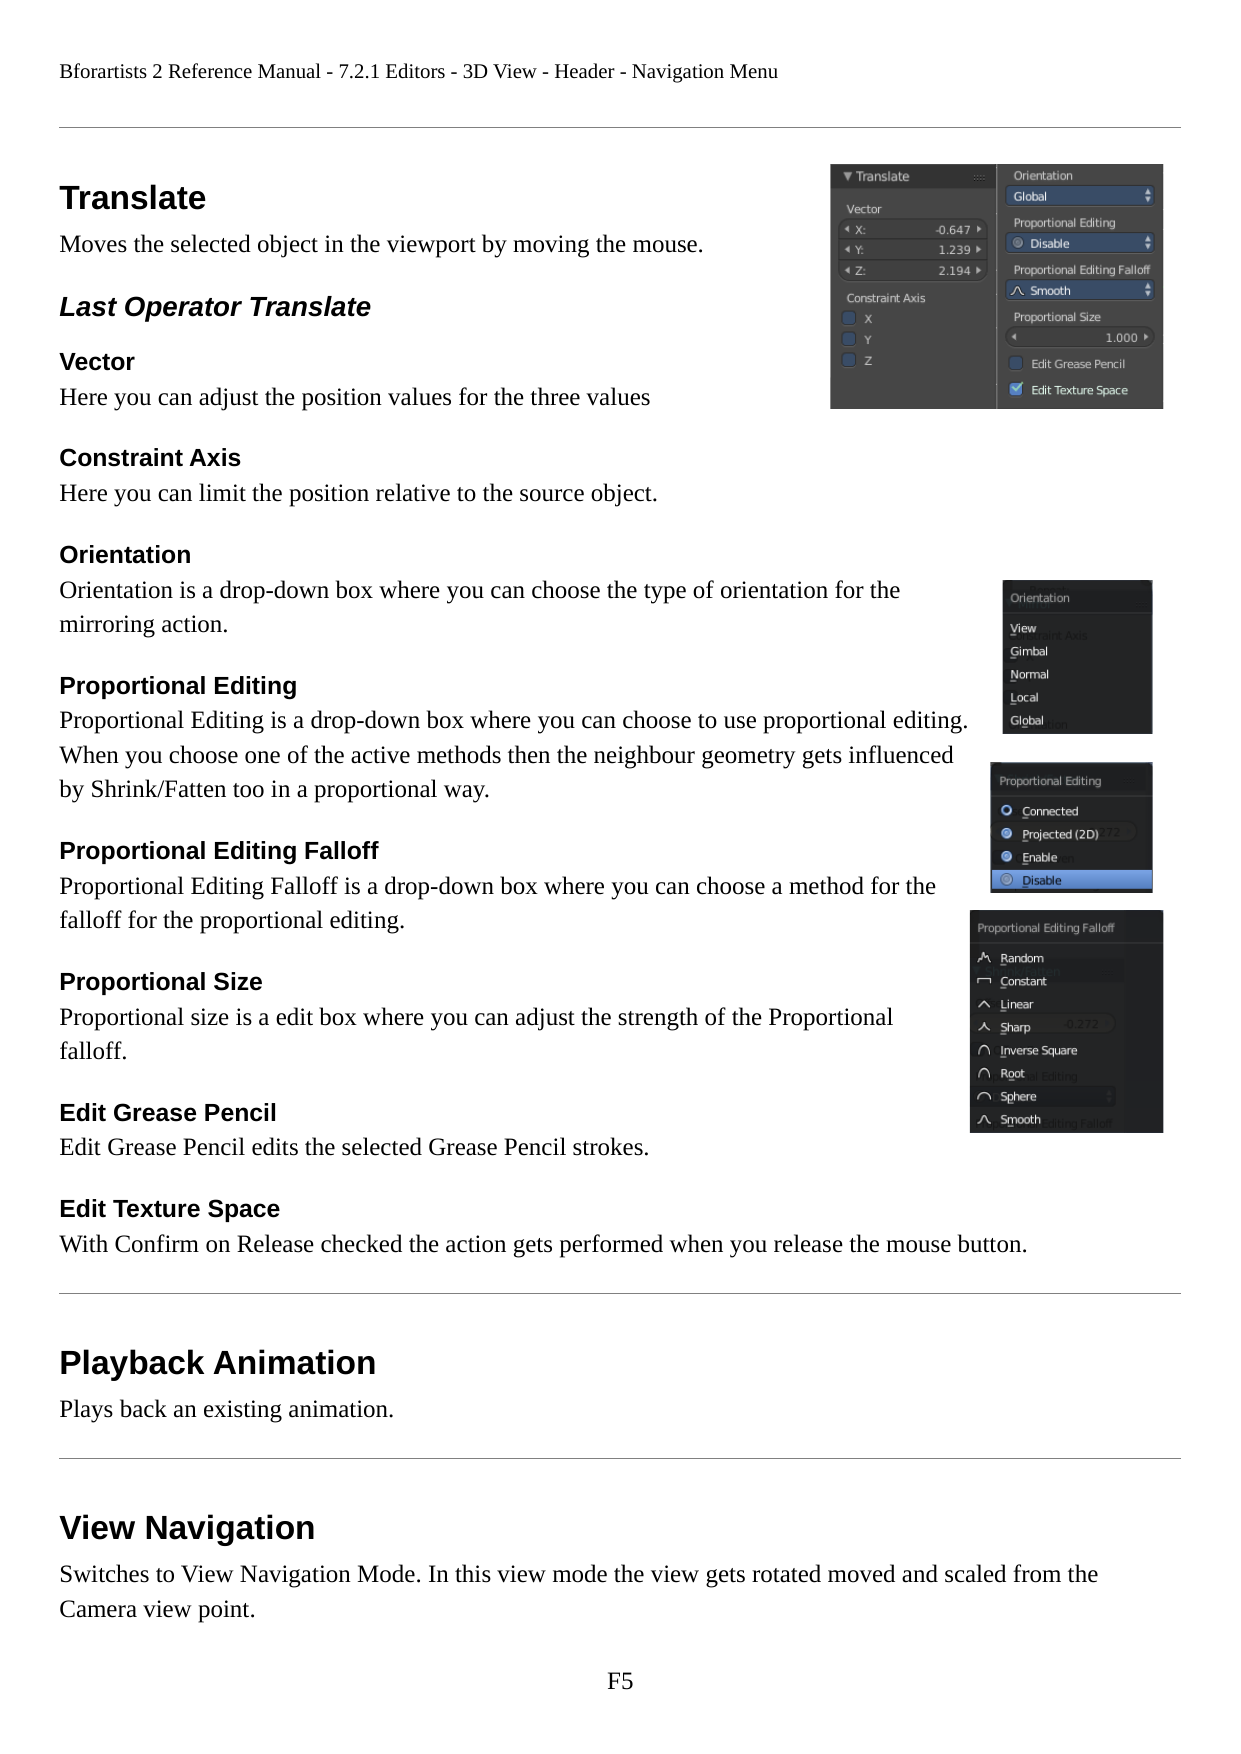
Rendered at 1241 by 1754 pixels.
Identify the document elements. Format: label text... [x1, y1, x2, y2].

subtitle Orientation [59, 540, 1181, 568]
subtitle [1164, 967, 1181, 995]
text Orientation is a drop-down box where you can choose the type of orientation for the mirroring action. [59, 575, 1181, 638]
subtitle [1164, 1098, 1181, 1126]
subtitle Playback Animation [59, 1343, 1181, 1382]
subtitle Edit Texture Space [59, 1194, 1181, 1223]
picture [990, 762, 1153, 893]
picture [830, 164, 1164, 409]
subtitle [1153, 671, 1181, 699]
subtitle [1164, 347, 1181, 376]
text Here you can limit the position relative to the source object. [59, 478, 1181, 507]
text Proportional Editing is a drop-down box where you can choose to use proportional editing. When you choose one of the active methods then the neighbour geometry gets influenced by Shrink/Fatten too in a proportional way. [59, 706, 1181, 803]
subtitle Vector [59, 347, 830, 376]
text Moves the selected object in the viewport by moving the mouse. [59, 229, 830, 257]
subtitle Proportional Size [59, 967, 969, 995]
text Proportional Editing Falloff is a drop-down box where you can choose a method for the falloff for the proportional editing. [59, 871, 1181, 934]
picture [1002, 580, 1153, 734]
text Plays back an existing animation. [59, 1394, 1181, 1423]
text Edit Grease Pencil edits the selected Grease Pencil strokes. [59, 1132, 1181, 1161]
subtitle [1164, 178, 1181, 216]
text Proportional size is a edit box where you can adjust the strength of the Proportional falloff. [59, 1002, 969, 1065]
subtitle Edit Grease Pencil [59, 1098, 969, 1126]
subtitle Last Operator Translate [59, 290, 830, 322]
text With Confirm on Release checked the action gets performed when you release the mouse button. [59, 1229, 1181, 1258]
subtitle Translate [59, 178, 830, 216]
subtitle Constraint Axis [59, 443, 1181, 472]
subtitle Proportional Editing Falloff [59, 836, 990, 864]
subtitle View Navigation [59, 1508, 1181, 1547]
subtitle [1164, 290, 1181, 322]
picture [969, 910, 1164, 1133]
subtitle Proportional Editing [59, 671, 1002, 699]
text Here you can adjust the position values for the three values [59, 382, 1181, 411]
subtitle [1153, 836, 1181, 864]
text Switches to View Navigation Mode. In this view mode the view gets rotated moved and scaled from the Camera view point. [59, 1559, 1181, 1622]
